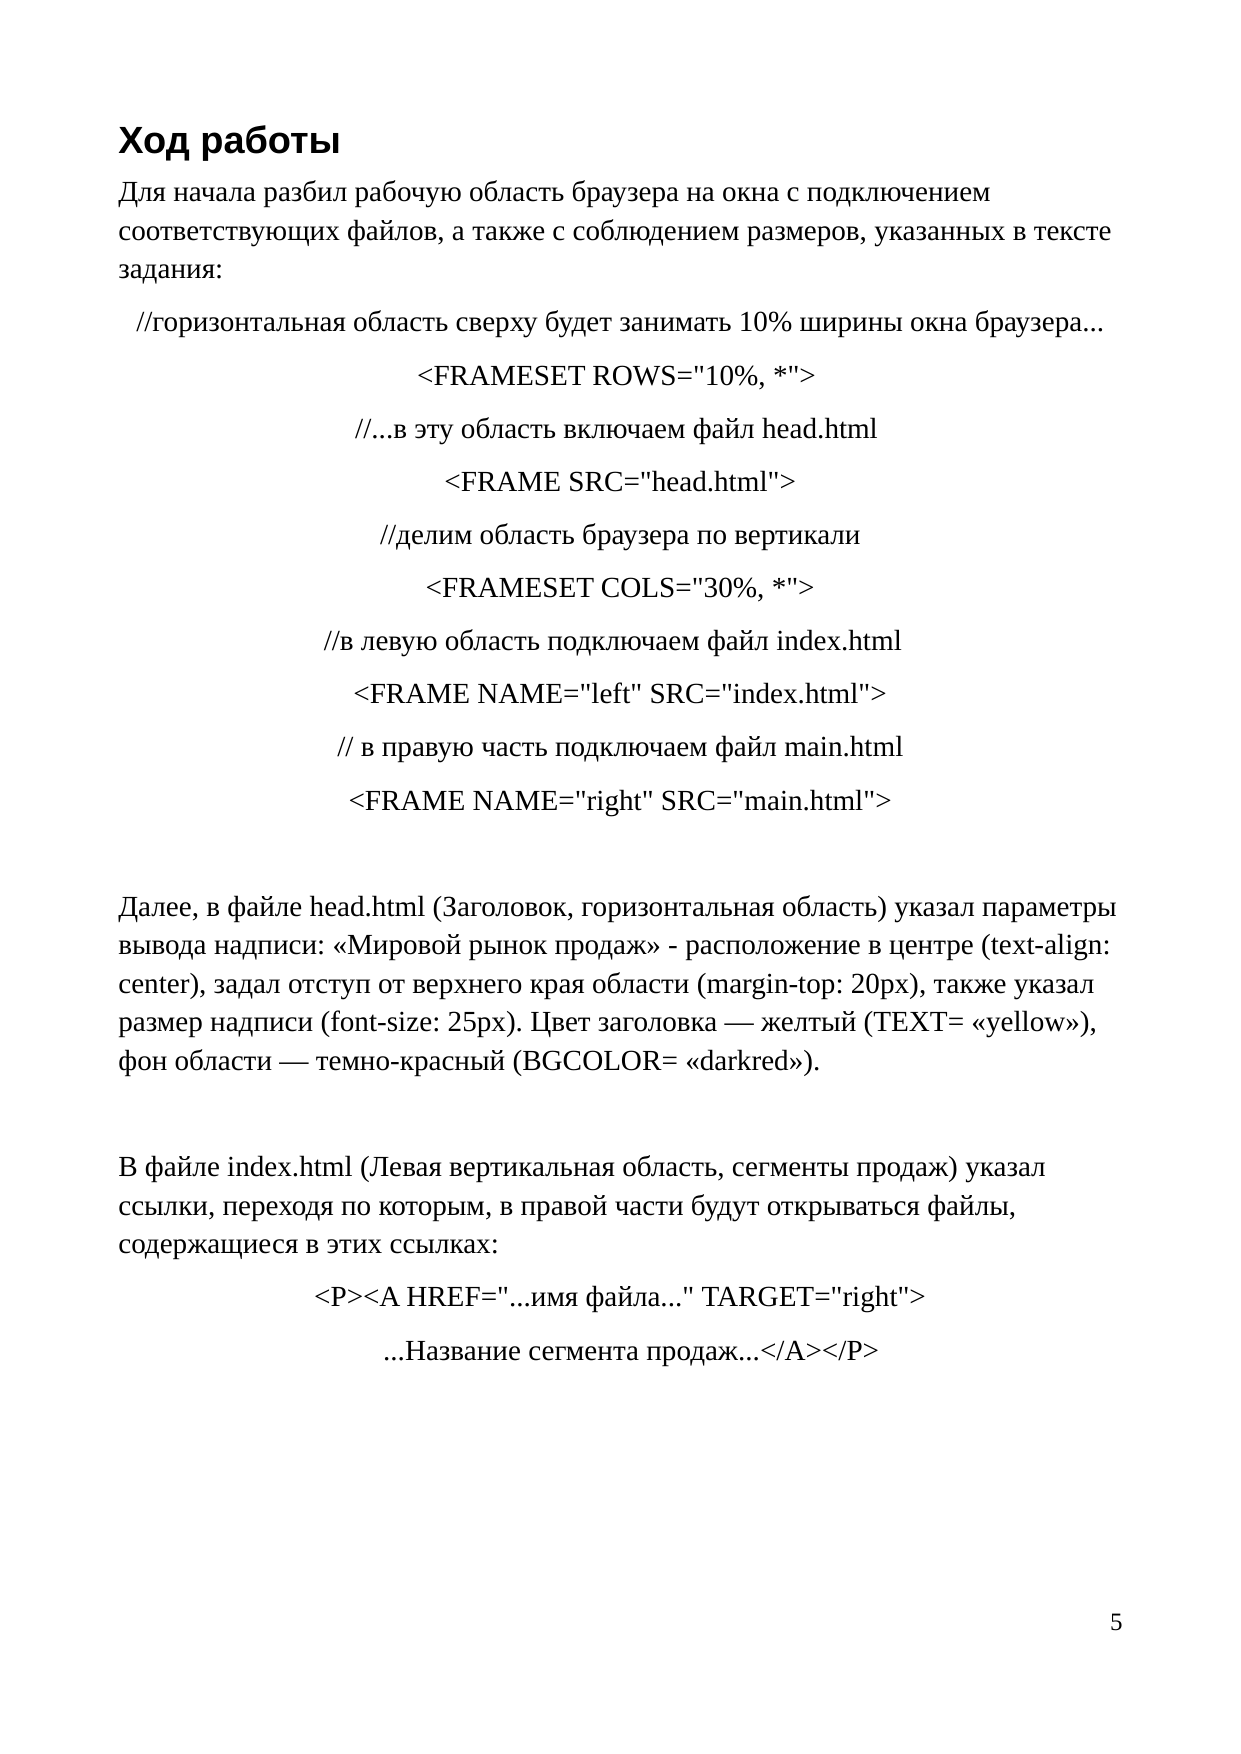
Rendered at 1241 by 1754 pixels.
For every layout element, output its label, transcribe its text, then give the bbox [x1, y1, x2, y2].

text //...в эту область включаем файл head.html [118, 411, 1122, 444]
text <FRAME NAME="right" SRC="main.html"> [118, 783, 1122, 816]
text Для начала разбил рабочую область браузера на окна c подключением соответствующих файлов, а также с соблюдением размеров, указанных в тексте задания: [118, 174, 1122, 285]
text ...Название сегмента продаж...</A></P> [118, 1333, 1122, 1366]
text <FRAMESET COLS="30%, *"> [118, 570, 1122, 604]
subtitle Ход работы [118, 118, 1122, 162]
text В файле index.html (Левая вертикальная область, сегменты продаж) указал ссылки, переходя по которым, в правой части будут открываться файлы, содержащиеся в этих ссылках: [118, 1149, 1122, 1260]
text <FRAME NAME="left" SRC="index.html"> [118, 676, 1122, 710]
text <FRAME SRC="head.html"> [118, 464, 1122, 497]
text //горизонтальная область сверху будет занимать 10% ширины окна браузера... [118, 304, 1122, 338]
text <FRAMESET ROWS="10%, *"> [118, 358, 1122, 391]
text <P><A HREF="...имя файла..." TARGET="right"> [118, 1279, 1122, 1313]
text //в левую область подключаем файл index.html [118, 623, 1122, 657]
text // в правую часть подключаем файл main.html [118, 729, 1122, 763]
text Далее, в файле head.html (Заголовок, горизонтальная область) указал параметры вывода надписи: «Мировой рынок продаж» - расположение в центре (text-align: center), задал отступ от верхнего края области (margin-top: 20px), также указал размер надписи (font-size: 25px). Цвет заголовка — желтый (TEXT= «yellow»), фон области — темно-красный (BGCOLOR= «darkred»). [118, 889, 1122, 1077]
text //делим область браузера по вертикали [118, 517, 1122, 551]
